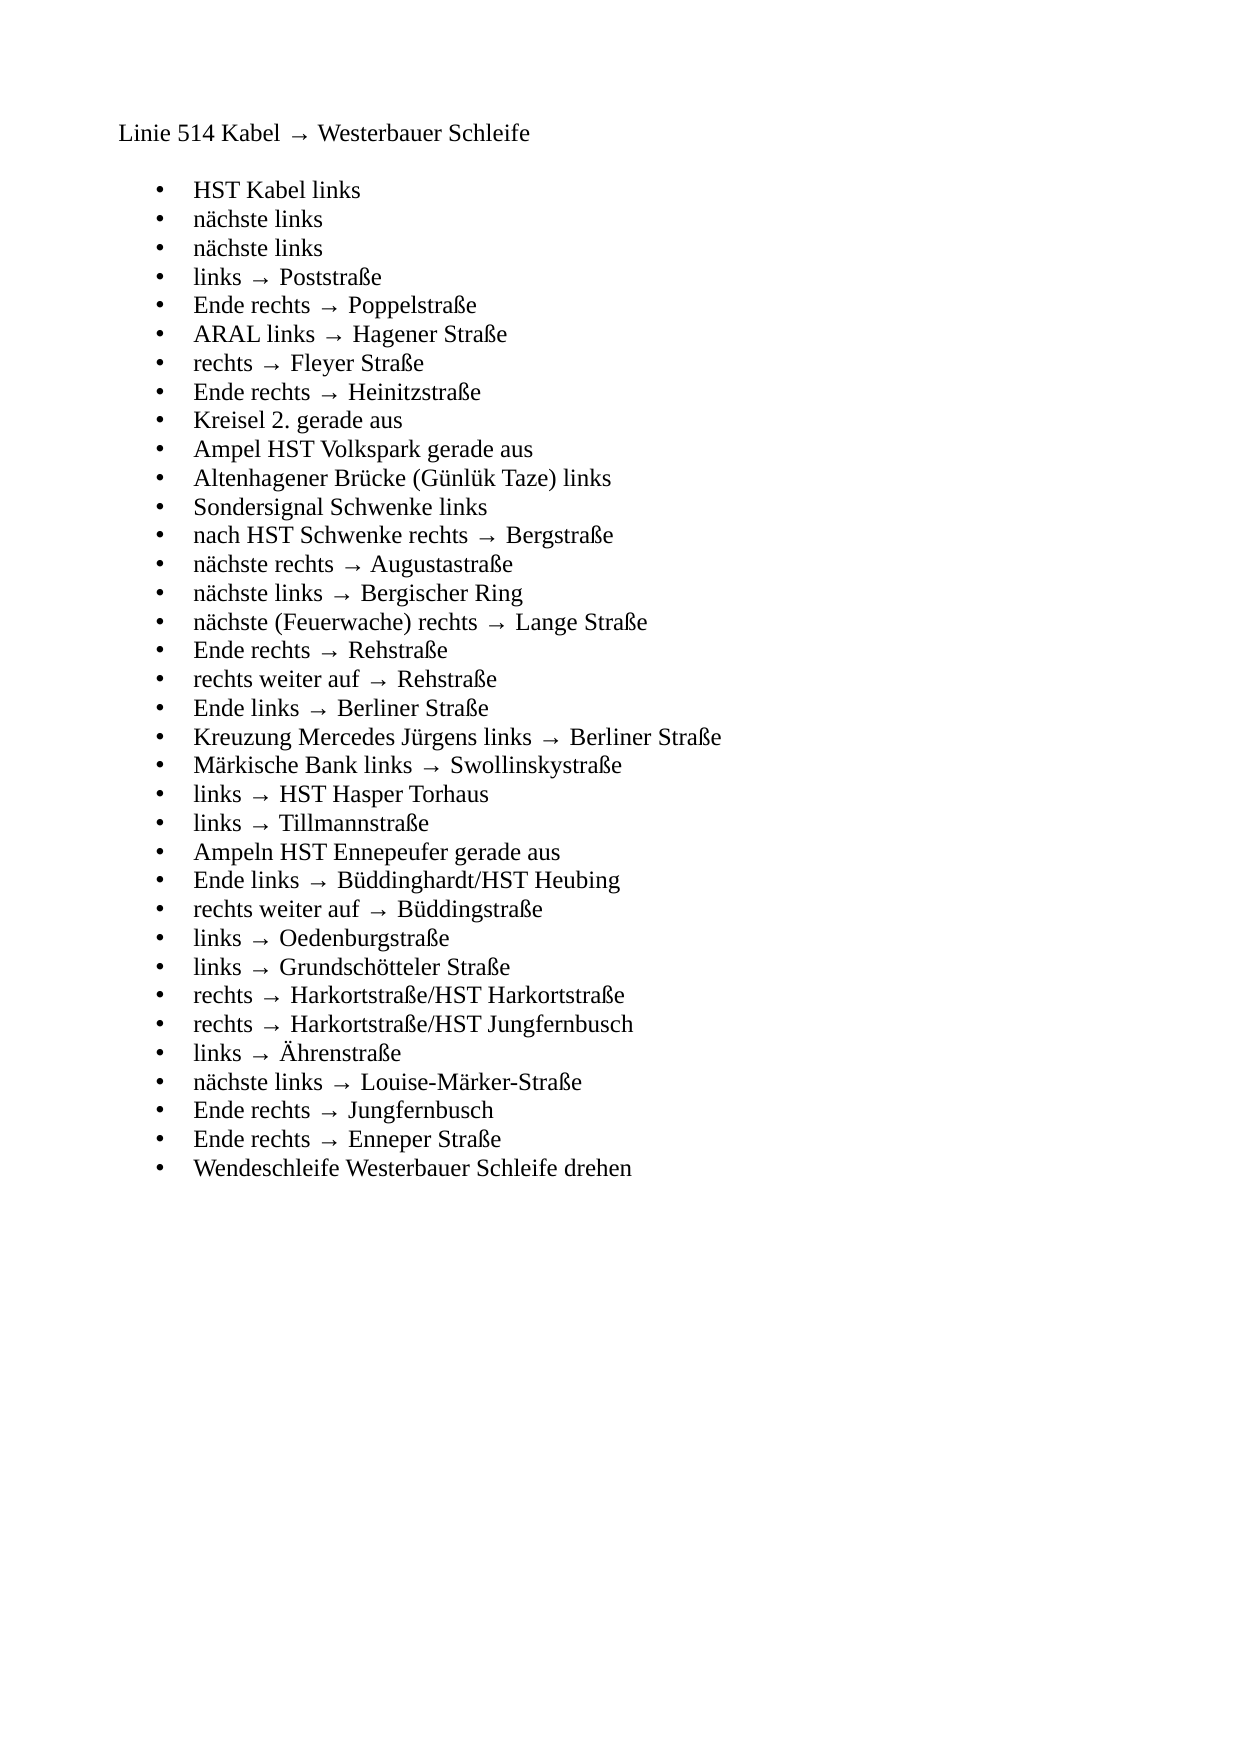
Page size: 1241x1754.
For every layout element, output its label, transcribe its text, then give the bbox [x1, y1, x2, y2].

list links → Oedenburgstraße [156, 923, 1122, 952]
list Ende rechts → Heinitzstraße [156, 377, 1122, 406]
list Wendeschleife Westerbauer Schleife drehen [156, 1153, 1122, 1182]
list nach HST Schwenke rechts → Bergstraße [156, 521, 1122, 549]
list Sondersignal Schwenke links [156, 492, 1122, 521]
list links → Tillmannstraße [156, 808, 1122, 837]
list rechts → Harkortstraße/HST Jungfernbusch [156, 1009, 1122, 1038]
list links → Poststraße [156, 262, 1122, 291]
list Ampeln HST Ennepeufer gerade aus [156, 837, 1122, 866]
list nächste links [156, 233, 1122, 262]
list Ende links → Berliner Straße [156, 693, 1122, 722]
list nächste links → Louise-Märker-Straße [156, 1067, 1122, 1096]
list rechts → Harkortstraße/HST Harkortstraße [156, 981, 1122, 1009]
list Ende rechts → Rehstraße [156, 636, 1122, 664]
list Ende links → Büddinghardt/HST Heubing [156, 866, 1122, 894]
list nächste (Feuerwache) rechts → Lange Straße [156, 607, 1122, 636]
list Ende rechts → Jungfernbusch [156, 1096, 1122, 1124]
list rechts weiter auf → Büddingstraße [156, 894, 1122, 923]
list Märkische Bank links → Swollinskystraße [156, 751, 1122, 779]
list Altenhagener Brücke (Günlük Taze) links [156, 463, 1122, 492]
list nächste rechts → Augustastraße [156, 549, 1122, 578]
list Kreisel 2. gerade aus [156, 406, 1122, 434]
list Ampel HST Volkspark gerade aus [156, 434, 1122, 463]
list Kreuzung Mercedes Jürgens links → Berliner Straße [156, 722, 1122, 751]
list nächste links → Bergischer Ring [156, 578, 1122, 607]
list rechts weiter auf → Rehstraße [156, 664, 1122, 693]
text Linie 514 Kabel → Westerbauer Schleife [118, 118, 1122, 147]
list rechts → Fleyer Straße [156, 348, 1122, 377]
list links → Ährenstraße [156, 1038, 1122, 1067]
list links → HST Hasper Torhaus [156, 779, 1122, 808]
list links → Grundschötteler Straße [156, 952, 1122, 981]
list HST Kabel links [156, 176, 1122, 204]
list Ende rechts → Enneper Straße [156, 1124, 1122, 1153]
list Ende rechts → Poppelstraße [156, 291, 1122, 319]
list nächste links [156, 204, 1122, 233]
list ARAL links → Hagener Straße [156, 319, 1122, 348]
